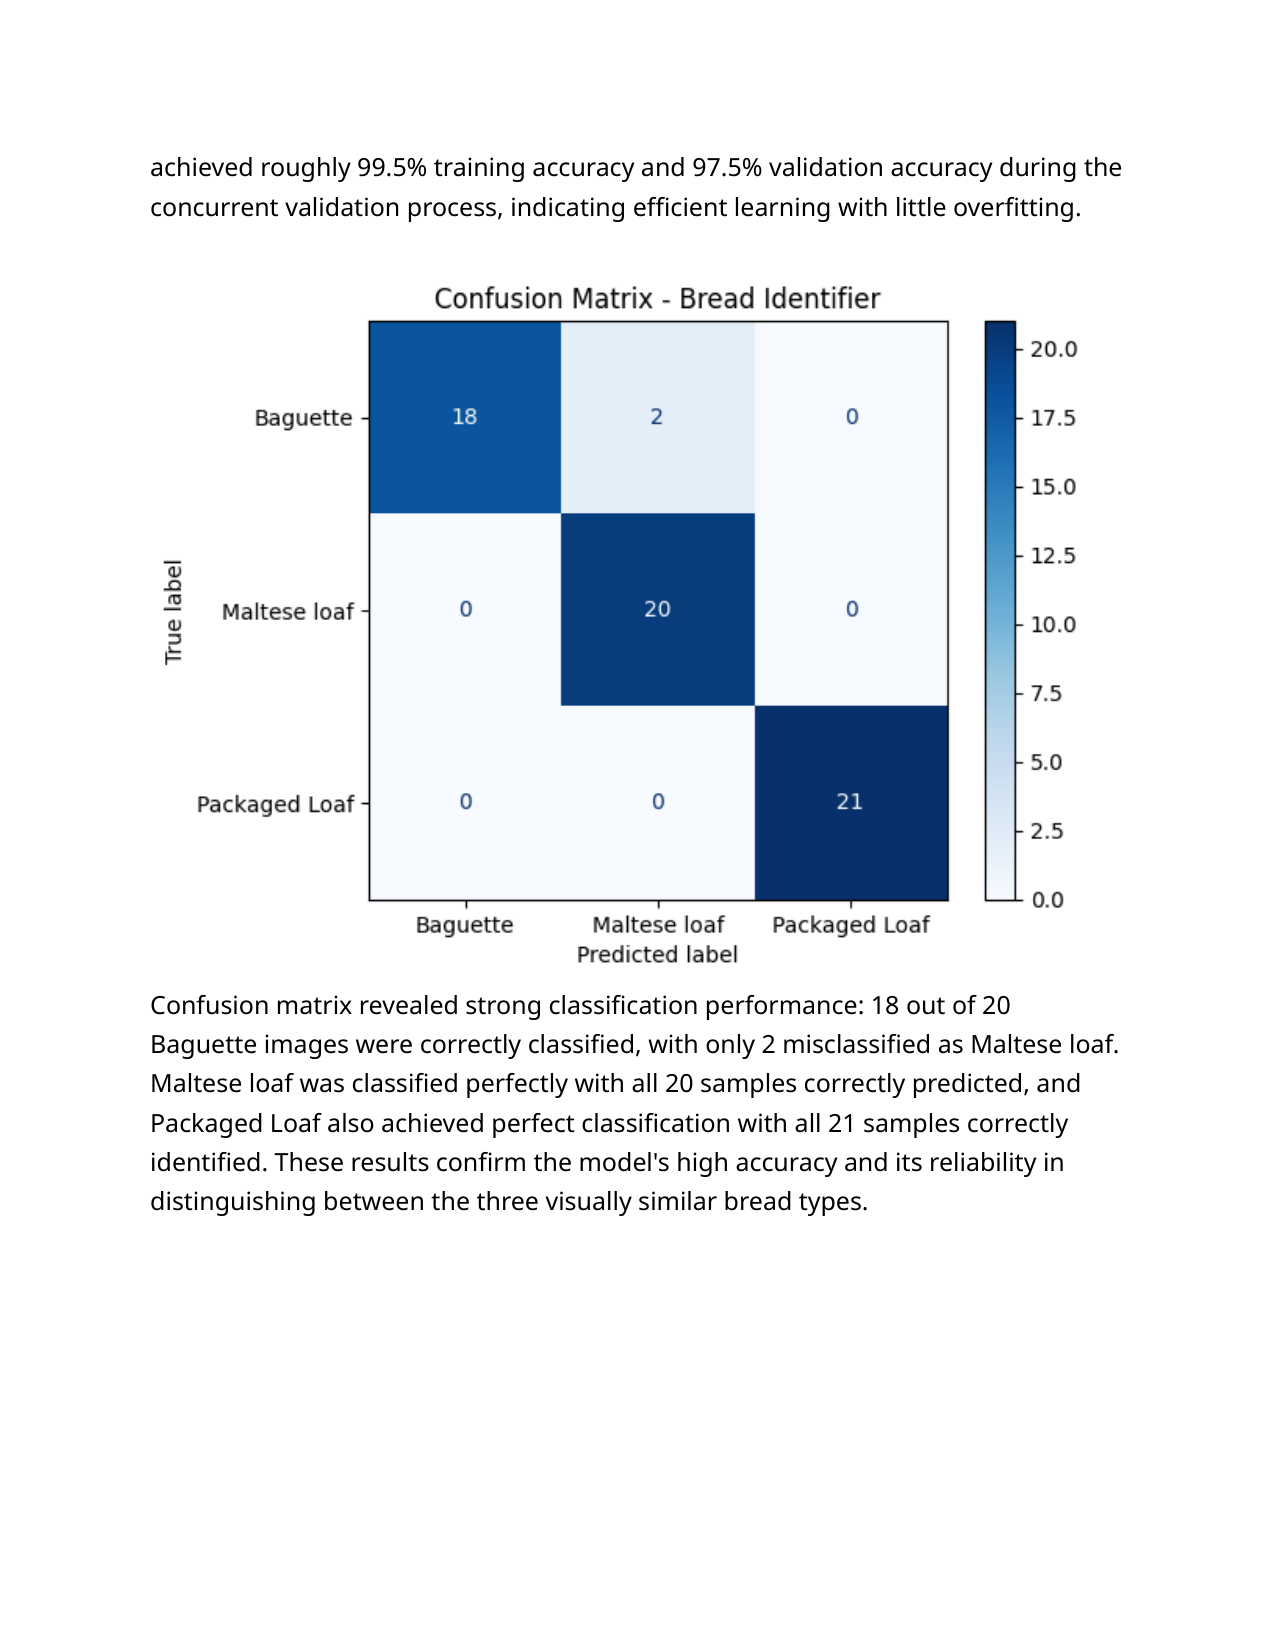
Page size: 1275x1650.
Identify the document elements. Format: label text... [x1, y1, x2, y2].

text achieved roughly 99.5% training accuracy and 97.5% validation accuracy during the concurrent validation process, indicating efficient learning with little overfitting. [150, 150, 1125, 223]
text Confusion matrix revealed strong classification performance: 18 out of 20 Baguette images were correctly classified, with only 2 misclassified as Maltese loaf. Maltese loaf was classified perfectly with all 20 samples correctly predicted, and Packaged Loaf also achieved perfect classification with all 21 samples correctly identified. These results confirm the model's high accuracy and its reliability in distinguishing between the three visually similar bread types. [150, 245, 1125, 1218]
